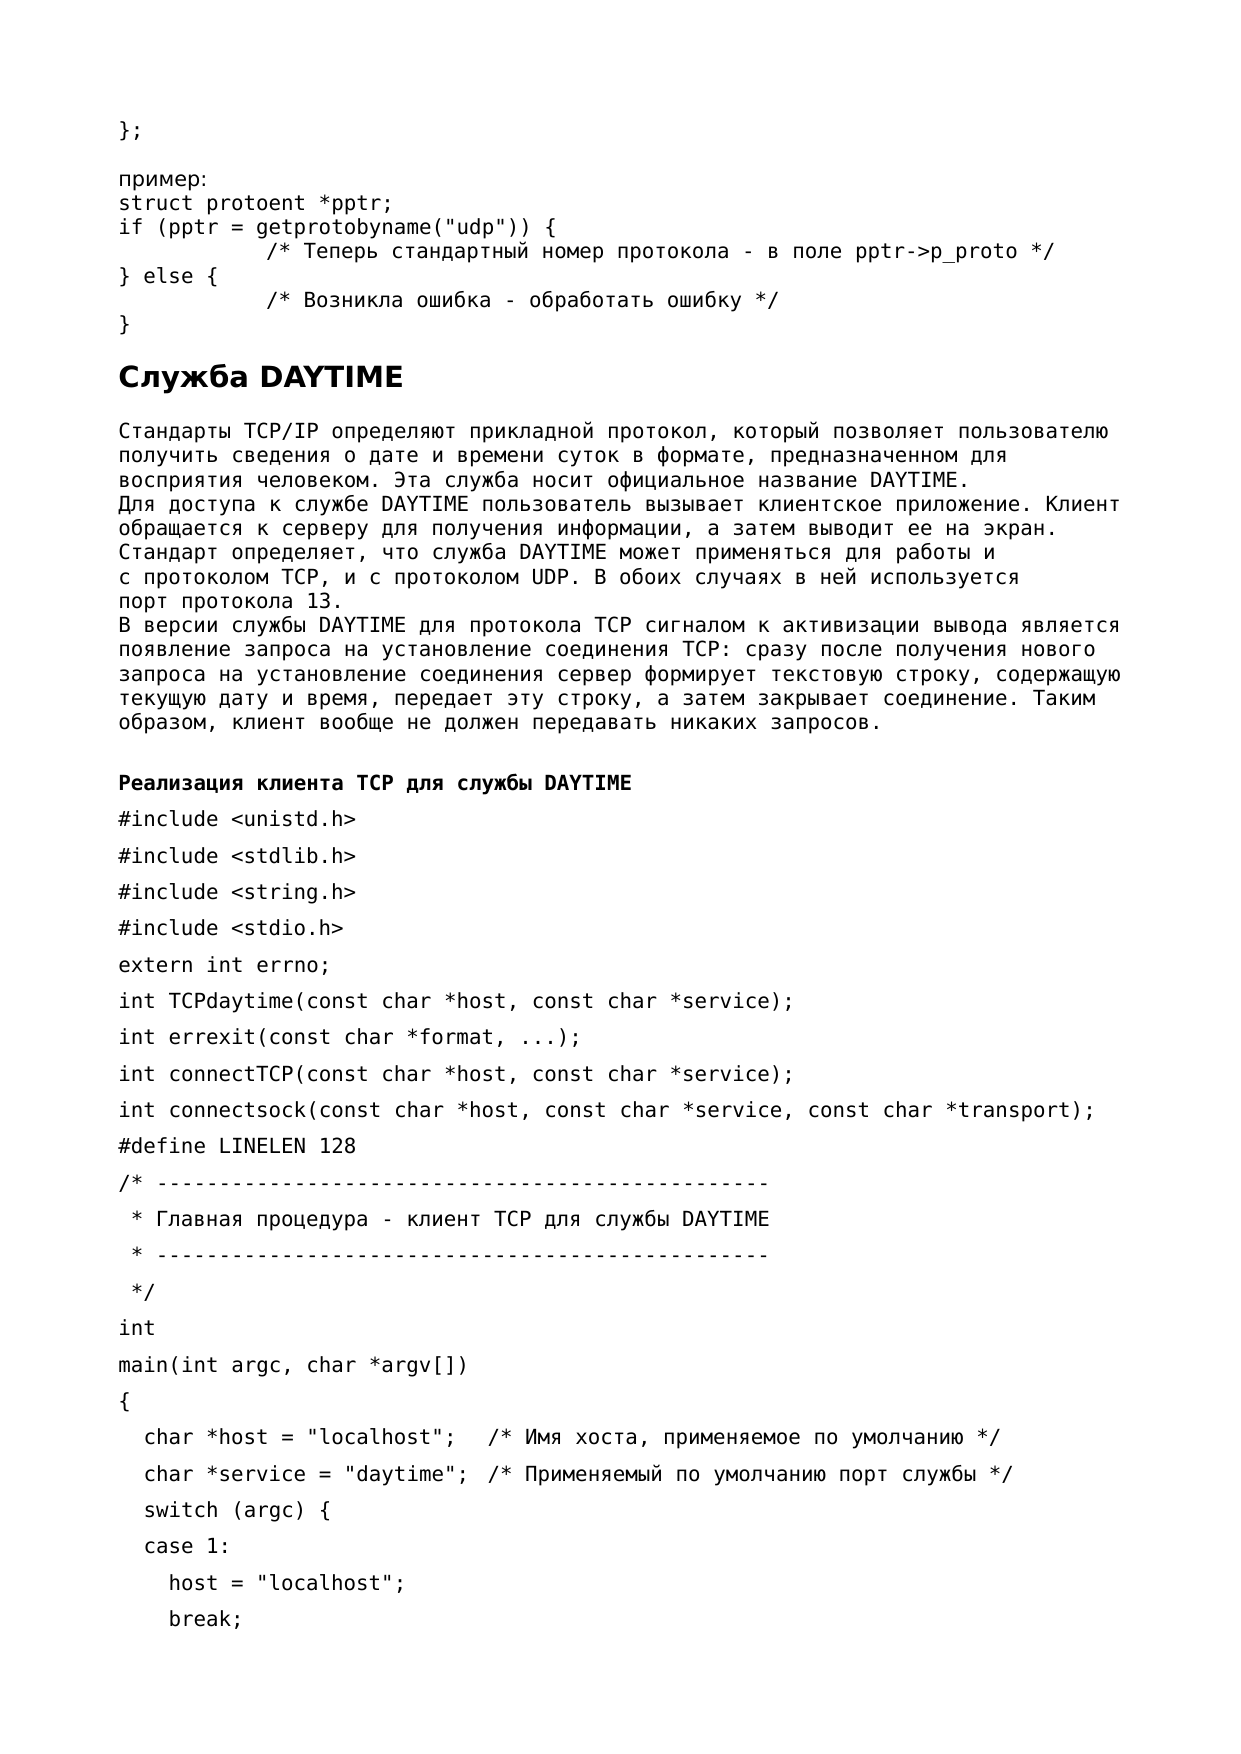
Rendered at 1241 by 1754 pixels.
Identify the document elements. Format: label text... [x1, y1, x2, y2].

text } [118, 312, 1122, 361]
text #include <unistd.h> #include <stdlib.h> #include <string.h> #include <stdio.h> extern int errno; int TCPdaytime(const char *host, const char *service); int errexit(const char *format, ...); int connectTCP(const char *host, const char *service); int connectsock(const char *host, const char *service, const char *transport); #define LINELEN 128 /* ------------------------------------------------- * Главная процедура - клиент TCP для службы DAYTIME * ------------------------------------------------- */ int main(int argc, char *argv[]) { char *host = "localhost"; /* Имя хоста, применяемое по умолчанию */ char *service = "daytime"; /* Применяемый по умолчанию порт службы */ switch (argc) { case 1: host = "localhost"; break; [118, 807, 1122, 1631]
text Служба DAYTIME [118, 361, 1122, 395]
text /* Возникла ошибка - обработать ошибку */ [118, 288, 1122, 312]
text Реализация клиента TCP для службы DAYTIME [118, 771, 1122, 795]
text }; [118, 118, 1122, 142]
text /* Теперь стандартный номер протокола - в поле pptr->p_proto */ [118, 239, 1122, 264]
text if (pptr = getprotobyname("udp")) { [118, 215, 1122, 239]
text Стандарты TCP/IP определяют прикладной протокол, который позволяет пользователю получить сведения о дате и времени суток в формате, предназначенном для восприятия человеком. Эта служба носит официальное название DAYTIME. Для доступа к службе DAYTIME пользователь вызывает клиентское приложение. Клиент обращается к серверу для получения информации, а затем выводит ее на экран. Стандарт определяет, что служба DAYTIME может применяться для работы и с протоколом TCP, и с протоколом UDP. В обоих случаях в ней используется порт протокола 13. В версии службы DAYTIME для протокола TCP сигналом к активизации вывода является появление запроса на установление соединения TCP: сразу после получения нового запроса на установление соединения сервер формирует текстовую строку, содержащую текущую дату и время, передает эту строку, а затем закрывает соединение. Таким образом, клиент вообще не должен передавать никаких запросов. [118, 419, 1122, 734]
text } else { [118, 264, 1122, 288]
text пример: struct protoent *pptr; [118, 167, 1122, 215]
